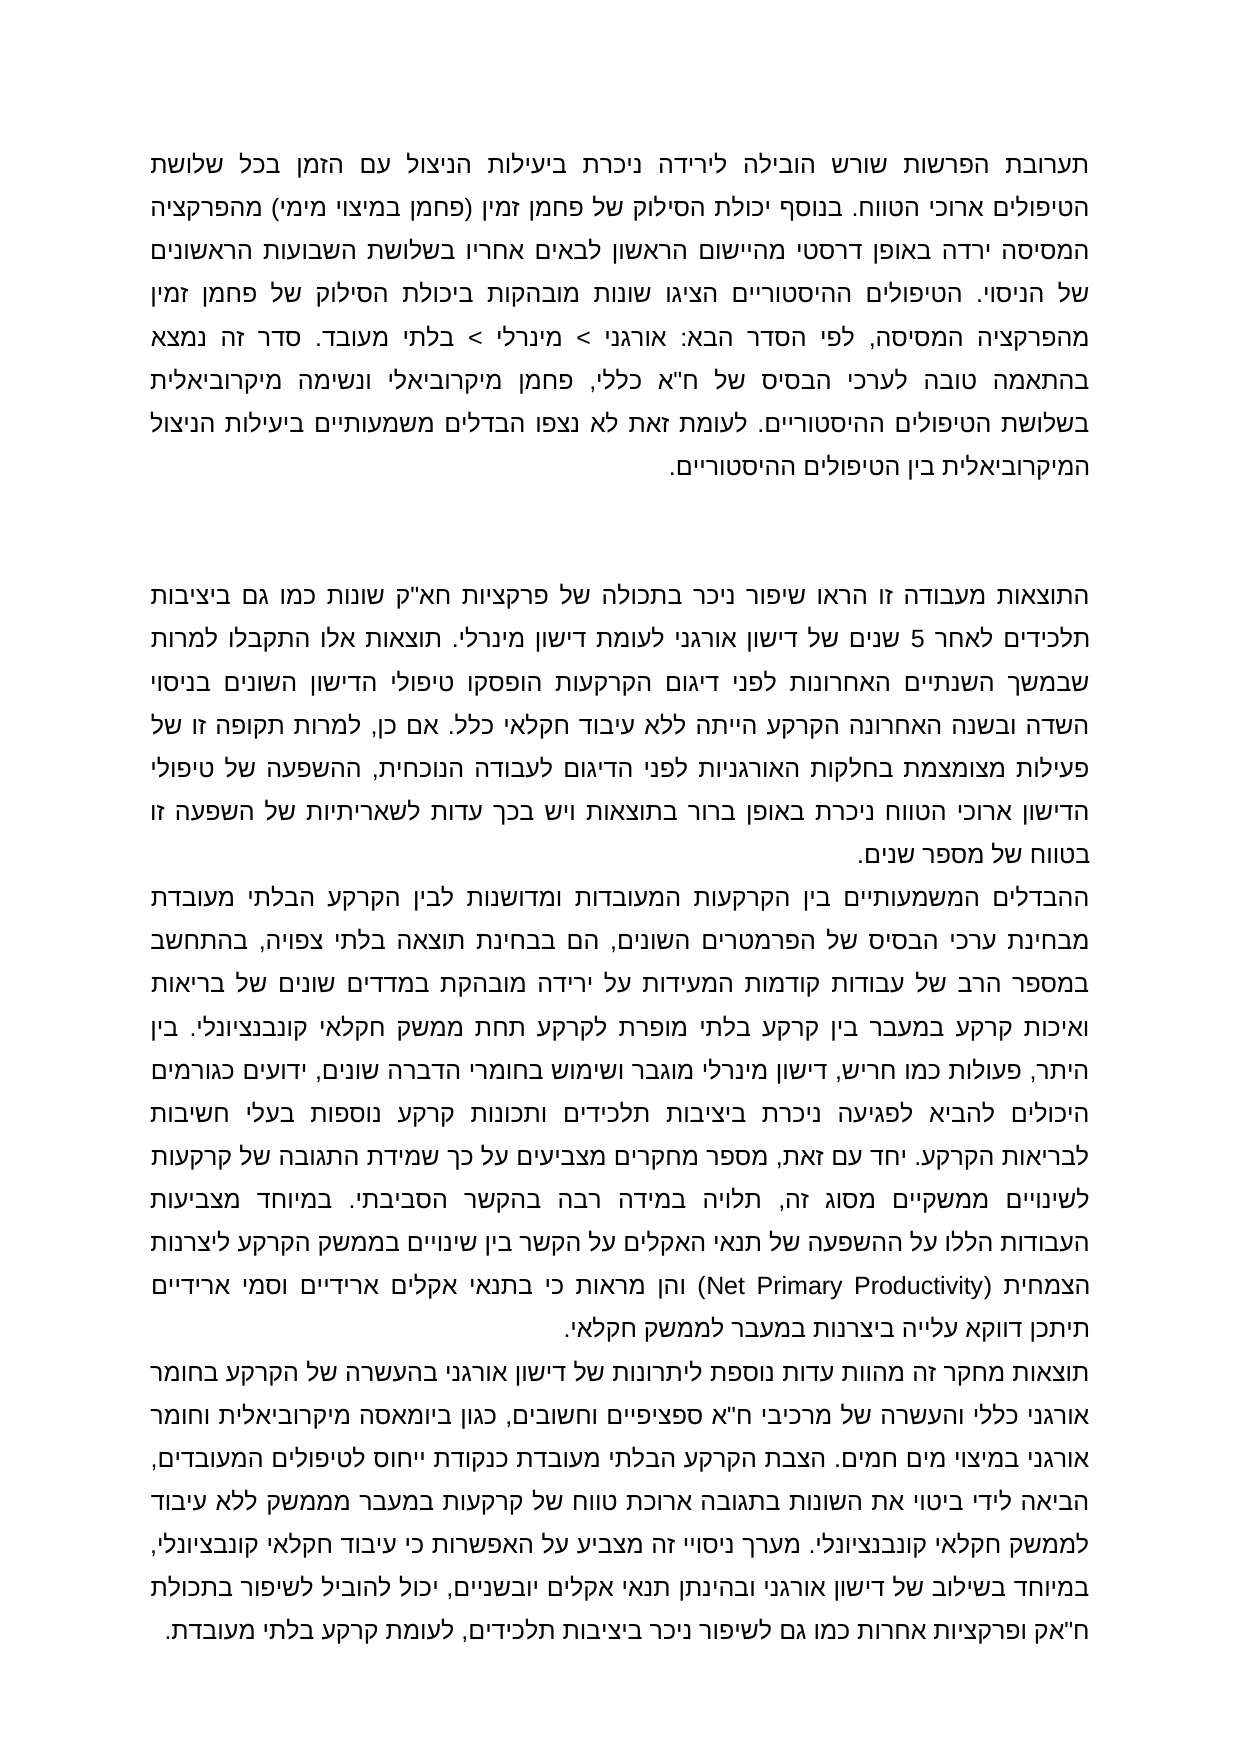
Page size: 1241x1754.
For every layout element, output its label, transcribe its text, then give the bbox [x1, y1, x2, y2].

text תוצאות מחקר זה מהוות עדות נוספת ליתרונות של דישון אורגני בהעשרה של הקרקע בחומר אורגני כללי והעשרה של מרכיבי ח"א ספציפיים וחשובים, כגון ביומאסה מיקרוביאלית וחומר אורגני במיצוי מים חמים. הצבת הקרקע הבלתי מעובדת כנקודת ייחוס לטיפולים המעובדים, הביאה לידי ביטוי את השונות בתגובה ארוכת טווח של קרקעות במעבר מממשק ללא עיבוד לממשק חקלאי קונבנציונלי. מערך ניסויי זה מצביע על האפשרות כי עיבוד חקלאי קונבציונלי, במיוחד בשילוב של דישון אורגני ובהינתן תנאי אקלים יובשניים, יכול להוביל לשיפור בתכולת ח"אק ופרקציות אחרות כמו גם לשיפור ניכר ביציבות תלכידים, לעומת קרקע בלתי מעובדת. [150, 1357, 1091, 1645]
text התוצאות מעבודה זו הראו שיפור ניכר בתכולה של פרקציות חא"ק שונות כמו גם ביציבות תלכידים לאחר 5 שנים של דישון אורגני לעומת דישון מינרלי. תוצאות אלו התקבלו למרות שבמשך השנתיים האחרונות לפני דיגום הקרקעות הופסקו טיפולי הדישון השונים בניסוי השדה ובשנה האחרונה הקרקע הייתה ללא עיבוד חקלאי כלל. אם כן, למרות תקופה זו של פעילות מצומצמת בחלקות האורגניות לפני הדיגום לעבודה הנוכחית, ההשפעה של טיפולי הדישון ארוכי הטווח ניכרת באופן ברור בתוצאות ויש בכך עדות לשאריתיות של השפעה זו בטווח של מספר שנים. [150, 581, 1091, 869]
text תערובת הפרשות שורש הובילה לירידה ניכרת ביעילות הניצול עם הזמן בכל שלושת הטיפולים ארוכי הטווח. בנוסף יכולת הסילוק של פחמן זמין (פחמן במיצוי מימי) מהפרקציה המסיסה ירדה באופן דרסטי מהיישום הראשון לבאים אחריו בשלושת השבועות הראשונים של הניסוי. הטיפולים ההיסטוריים הציגו שונות מובהקות ביכולת הסילוק של פחמן זמין מהפרקציה המסיסה, לפי הסדר הבא: אורגני > מינרלי > בלתי מעובד. סדר זה נמצא בהתאמה טובה לערכי הבסיס של ח"א כללי, פחמן מיקרוביאלי ונשימה מיקרוביאלית בשלושת הטיפולים ההיסטוריים. לעומת זאת לא נצפו הבדלים משמעותיים ביעילות הניצול המיקרוביאלית בין הטיפולים ההיסטוריים. [150, 150, 1091, 481]
text ההבדלים המשמעותיים בין הקרקעות המעובדות ומדושנות לבין הקרקע הבלתי מעובדת מבחינת ערכי הבסיס של הפרמטרים השונים, הם בבחינת תוצאה בלתי צפויה, בהתחשב במספר הרב של עבודות קודמות המעידות על ירידה מובהקת במדדים שונים של בריאות ואיכות קרקע במעבר בין קרקע בלתי מופרת לקרקע תחת ממשק חקלאי קונבנציונלי. בין היתר, פעולות כמו חריש, דישון מינרלי מוגבר ושימוש בחומרי הדברה שונים, ידועים כגורמים היכולים להביא לפגיעה ניכרת ביציבות תלכידים ותכונות קרקע נוספות בעלי חשיבות לבריאות הקרקע. יחד עם זאת, מספר מחקרים מצביעים על כך שמידת התגובה של קרקעות לשינויים ממשקיים מסוג זה, תלויה במידה רבה בהקשר הסביבתי. במיוחד מצביעות העבודות הללו על ההשפעה של תנאי האקלים על הקשר בין שינויים בממשק הקרקע ליצרנות הצמחית (Net Primary Productivity) והן מראות כי בתנאי אקלים ארידיים וסמי ארידיים תיתכן דווקא עלייה ביצרנות במעבר לממשק חקלאי. [150, 883, 1091, 1343]
